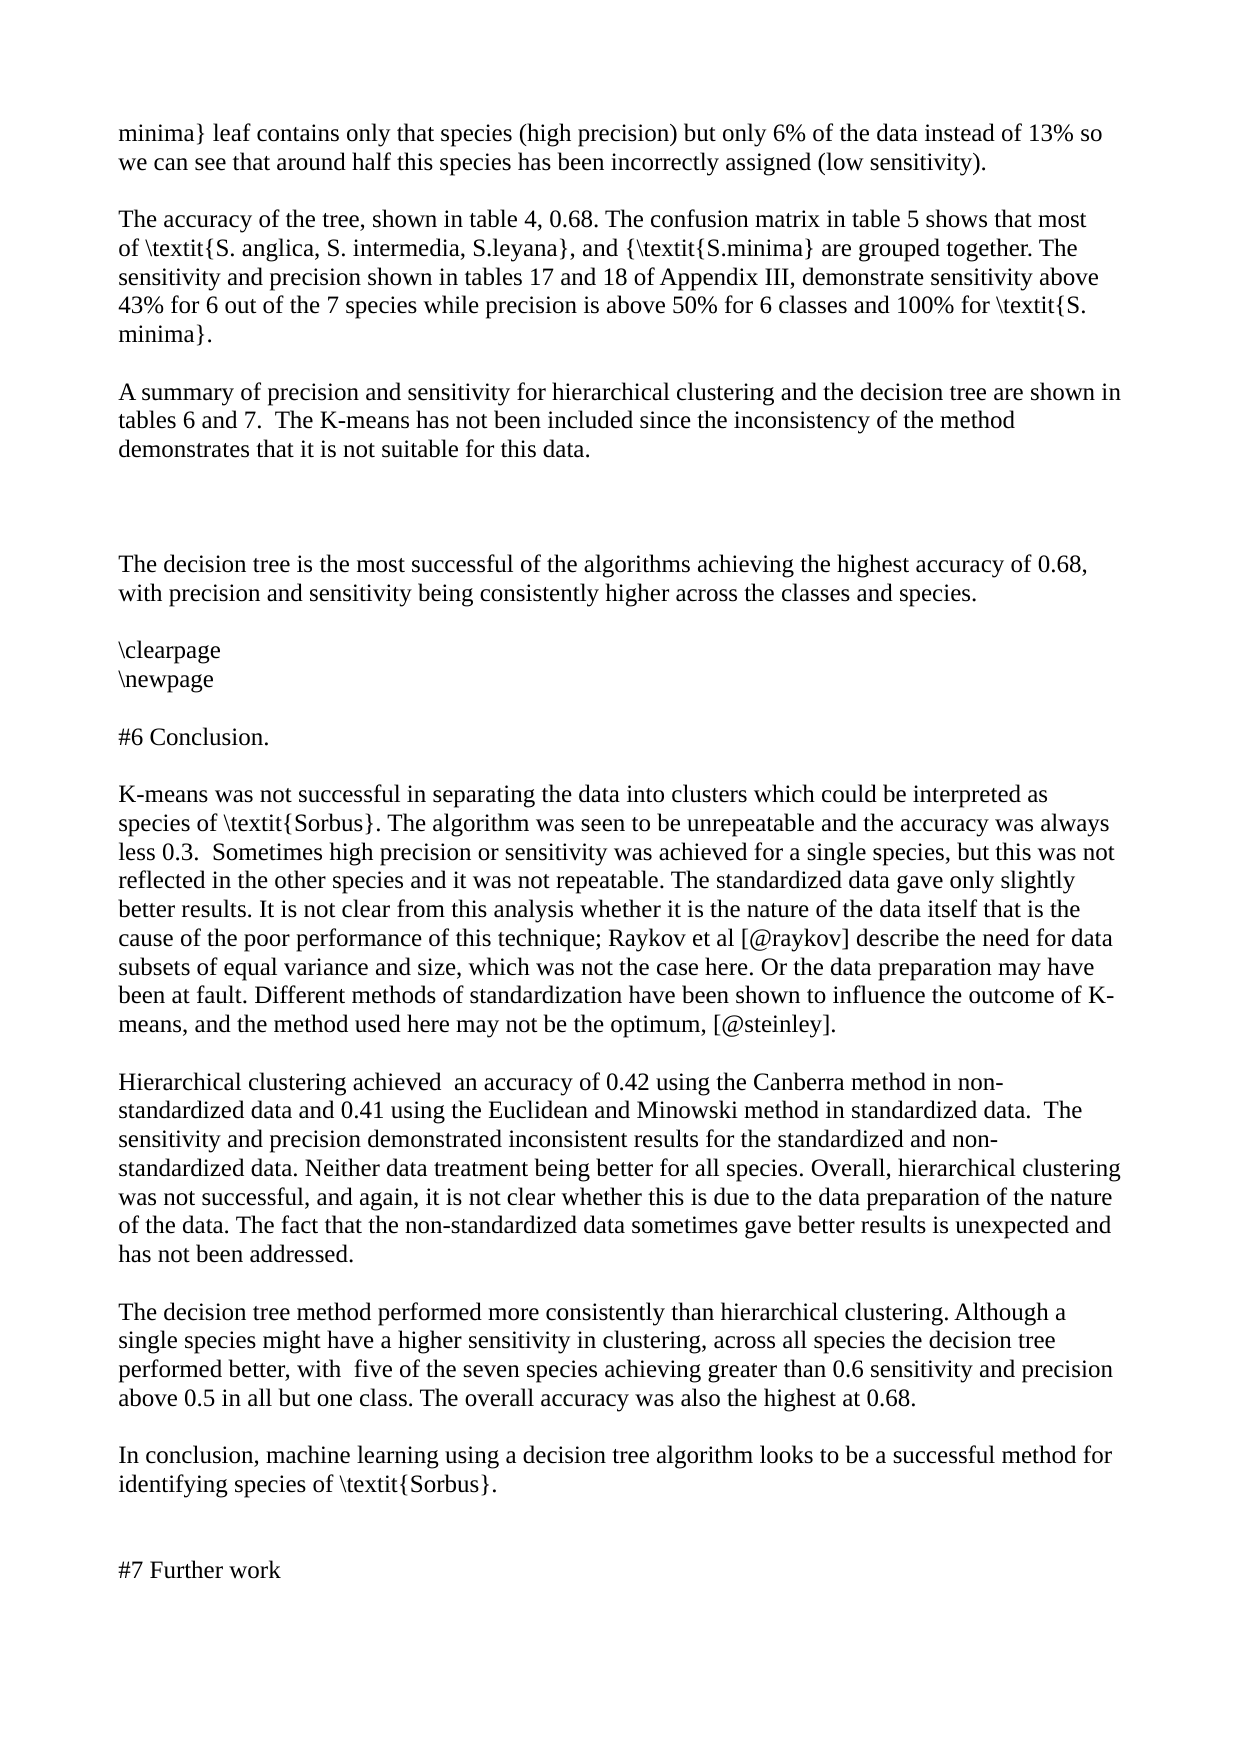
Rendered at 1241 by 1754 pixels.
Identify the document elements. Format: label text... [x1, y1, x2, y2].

text \newpage [118, 664, 1122, 693]
text minima} leaf contains only that species (high precision) but only 6% of the data instead of 13% so we can see that around half this species has been incorrectly assigned (low sensitivity). [118, 118, 1122, 176]
text The decision tree is the most successful of the algorithms achieving the highest accuracy of 0.68, with precision and sensitivity being consistently higher across the classes and species. [118, 549, 1122, 607]
text K-means was not successful in separating the data into clusters which could be interpreted as species of \textit{Sorbus}. The algorithm was seen to be unrepeatable and the accuracy was always less 0.3. Sometimes high precision or sensitivity was achieved for a single species, but this was not reflected in the other species and it was not repeatable. The standardized data gave only slightly better results. It is not clear from this analysis whether it is the nature of the data itself that is the cause of the poor performance of this technique; Raykov et al [@raykov] describe the need for data subsets of equal variance and size, which was not the case here. Or the data preparation may have been at fault. Different methods of standardization have been shown to influence the outcome of K-means, and the method used here may not be the optimum, [@steinley]. [118, 779, 1122, 1038]
text In conclusion, machine learning using a decision tree algorithm looks to be a successful method for identifying species of \textit{Sorbus}. [118, 1441, 1122, 1498]
text #6 Conclusion. [118, 722, 1122, 751]
text Hierarchical clustering achieved an accuracy of 0.42 using the Canberra method in non-standardized data and 0.41 using the Euclidean and Minowski method in standardized data. The sensitivity and precision demonstrated inconsistent results for the standardized and non-standardized data. Neither data treatment being better for all species. Overall, hierarchical clustering was not successful, and again, it is not clear whether this is due to the data preparation of the nature of the data. The fact that the non-standardized data sometimes gave better results is unexpected and has not been addressed. [118, 1067, 1122, 1268]
text \clearpage [118, 636, 1122, 664]
text #7 Further work [118, 1556, 1122, 1584]
text The accuracy of the tree, shown in table 4, 0.68. The confusion matrix in table 5 shows that most of \textit{S. anglica, S. intermedia, S.leyana}, and {\textit{S.minima} are grouped together. The sensitivity and precision shown in tables 17 and 18 of Appendix III, demonstrate sensitivity above 43% for 6 out of the 7 species while precision is above 50% for 6 classes and 100% for \textit{S. minima}. [118, 204, 1122, 348]
text A summary of precision and sensitivity for hierarchical clustering and the decision tree are shown in tables 6 and 7. The K-means has not been included since the inconsistency of the method demonstrates that it is not suitable for this data. [118, 377, 1122, 463]
text The decision tree method performed more consistently than hierarchical clustering. Although a single species might have a higher sensitivity in clustering, across all species the decision tree performed better, with five of the seven species achieving greater than 0.6 sensitivity and precision above 0.5 in all but one class. The overall accuracy was also the highest at 0.68. [118, 1297, 1122, 1412]
